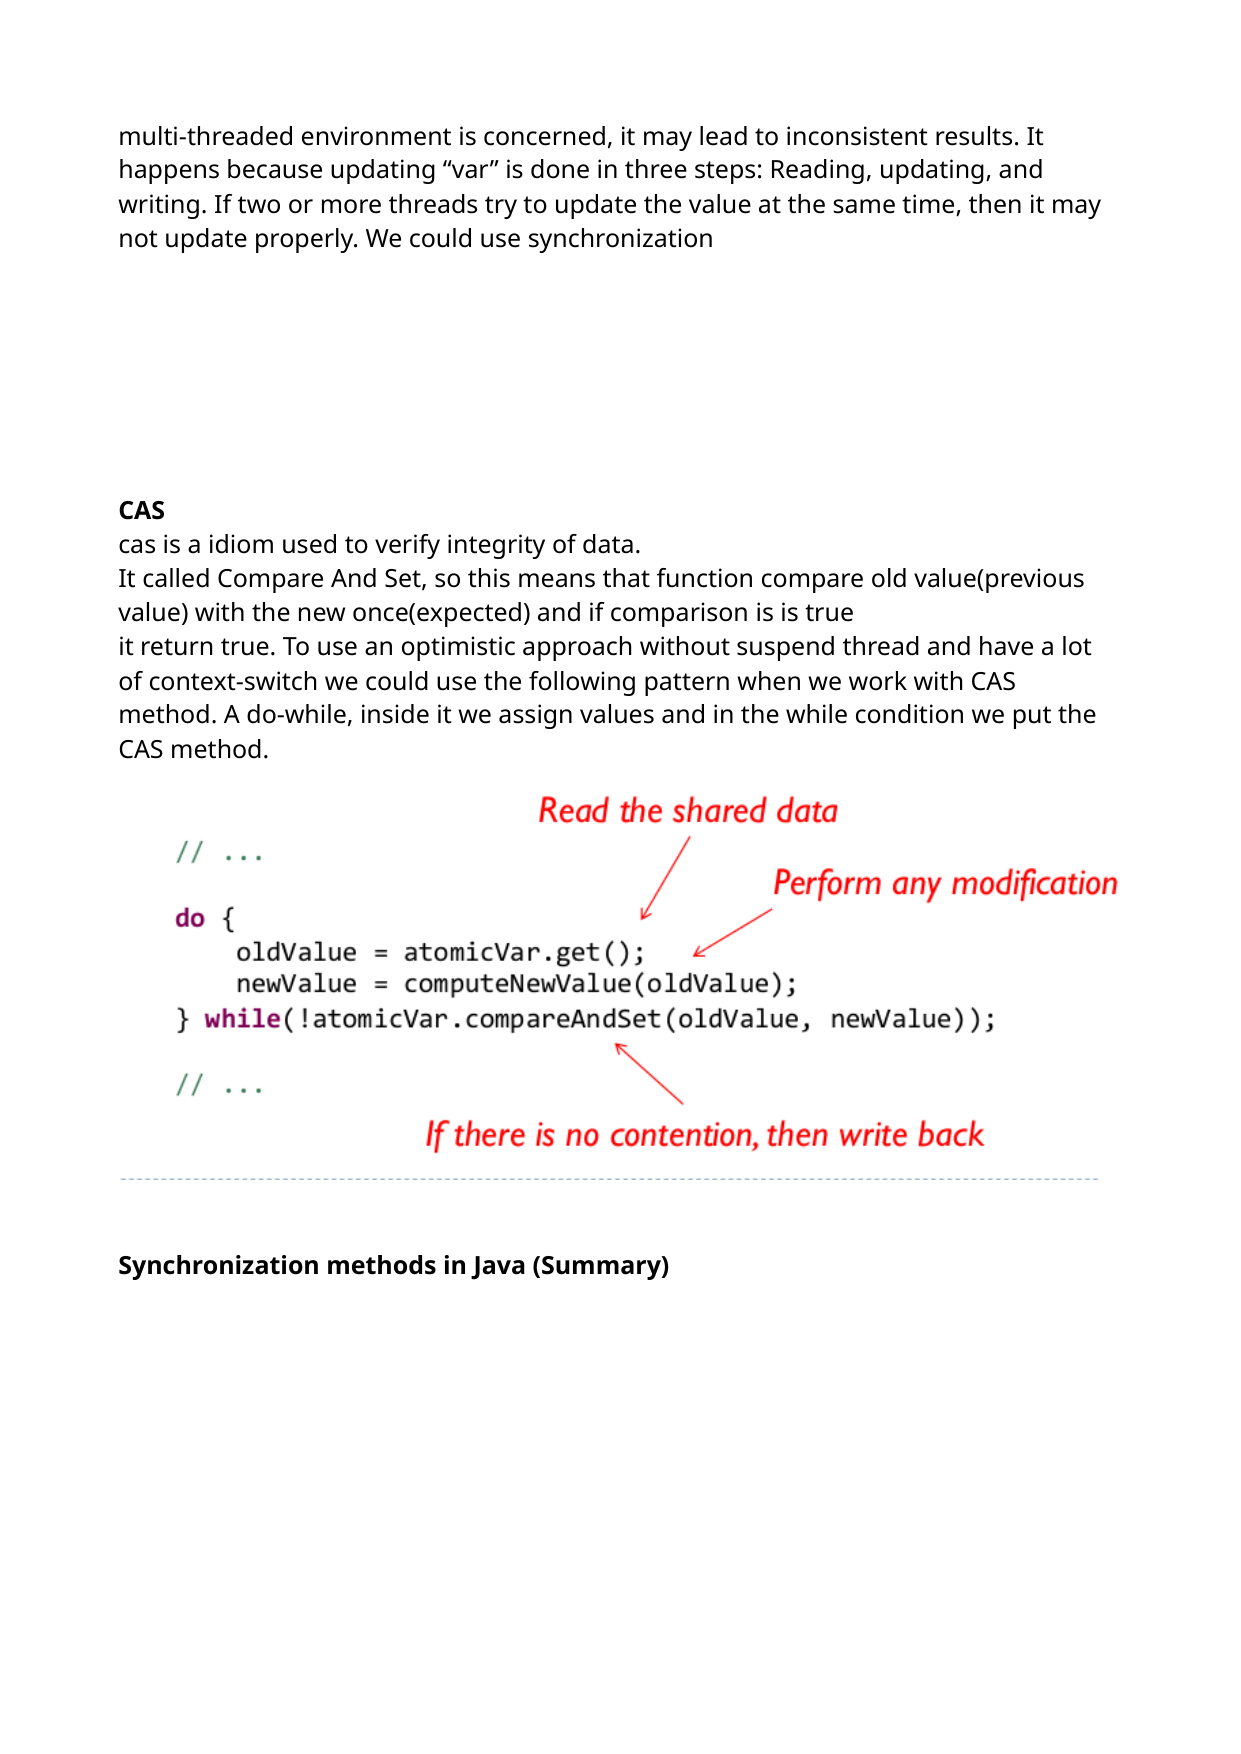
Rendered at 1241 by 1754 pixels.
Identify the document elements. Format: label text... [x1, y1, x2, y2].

text cas is a idiom used to verify integrity of data. [118, 527, 1122, 561]
text CAS [118, 493, 1122, 527]
text multi-threaded environment is concerned, it may lead to inconsistent results. It happens because updating “var” is done in three steps: Reading, updating, and writing. If two or more threads try to update the value at the same time, then it may not update properly. We could use synchronization [118, 118, 1122, 254]
text It called Compare And Set, so this means that function compare old value(previous value) with the new once(expected) and if comparison is is true [118, 561, 1122, 629]
text Synchronization methods in Java (Summary) [118, 1248, 1122, 1282]
text it return true. To use an optimistic approach without suspend thread and have a lot of context-switch we could use the following pattern when we work with CAS method. A do-while, inside it we assign values and in the while condition we put the CAS method. [118, 629, 1122, 765]
picture [118, 765, 1123, 1180]
